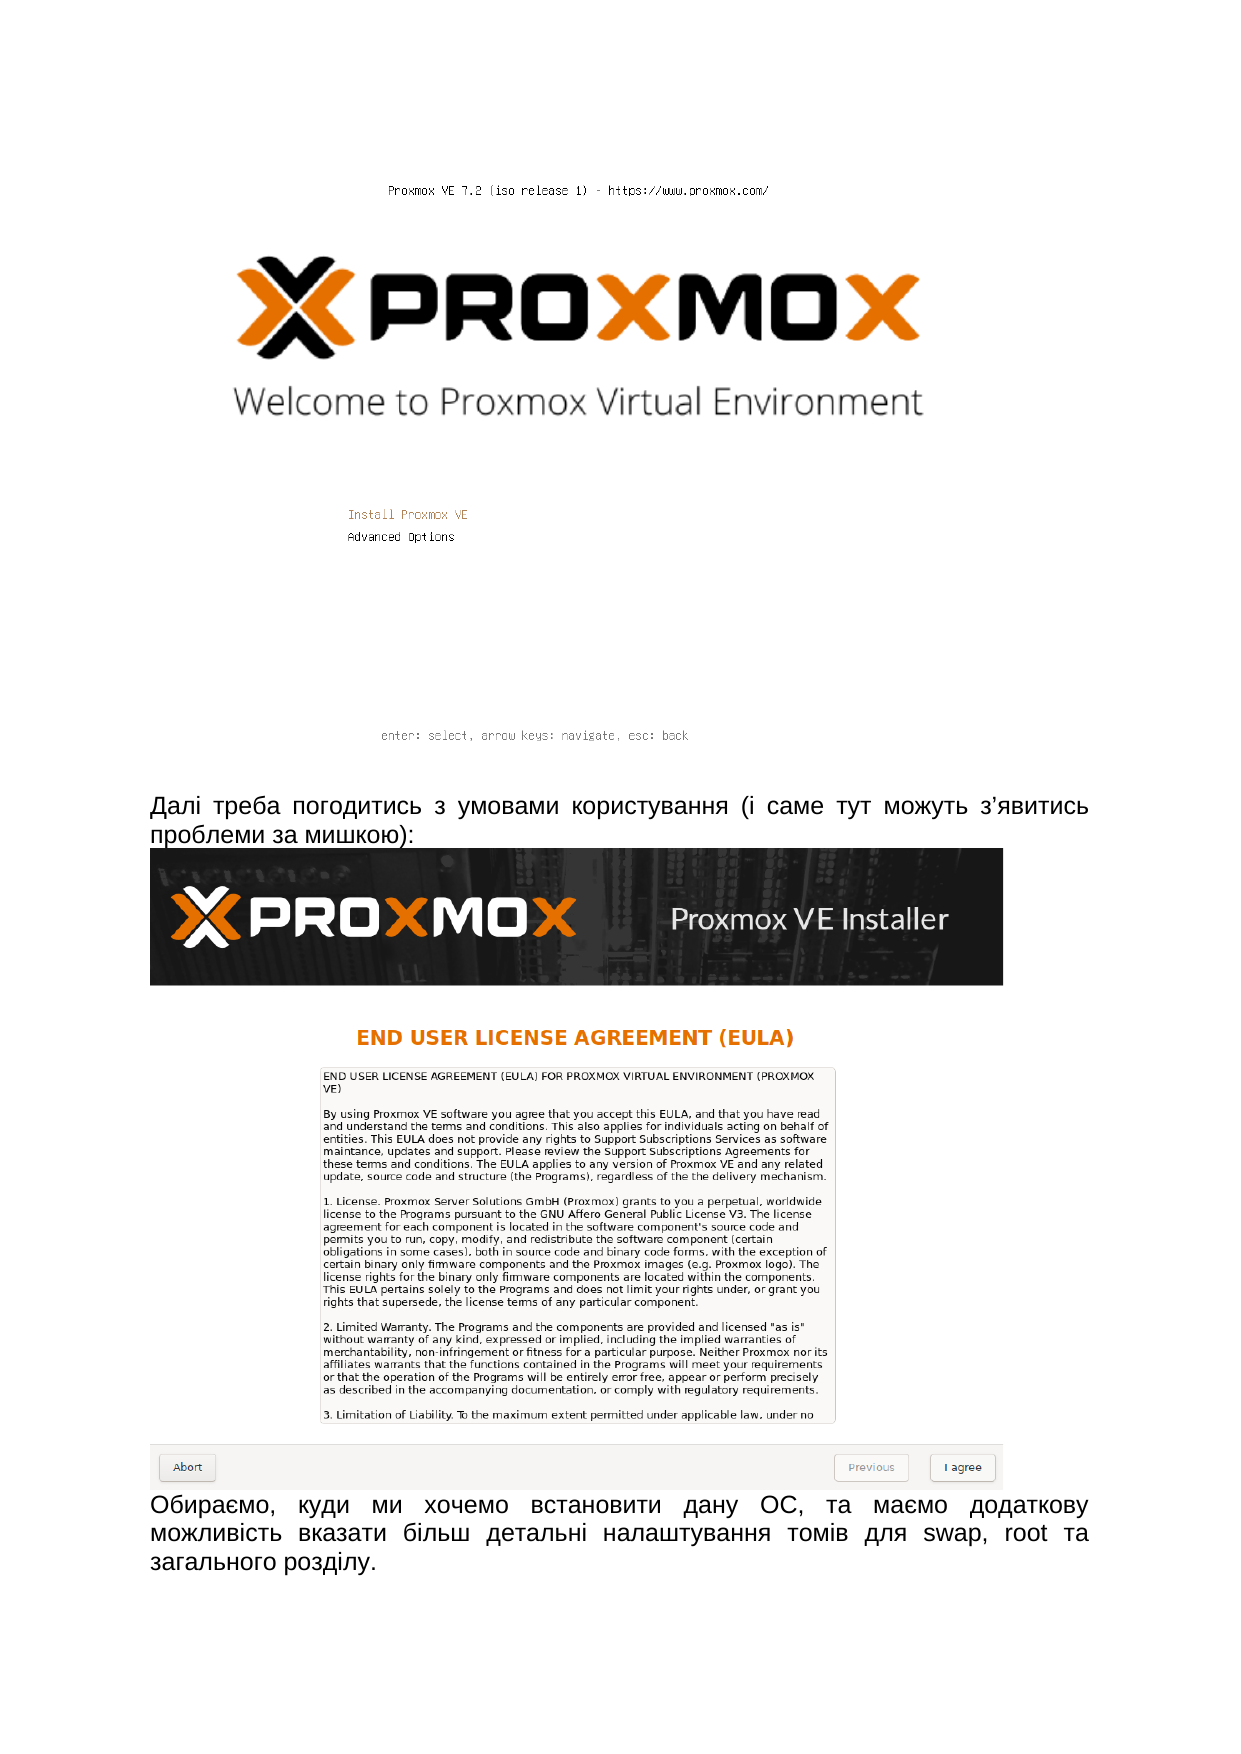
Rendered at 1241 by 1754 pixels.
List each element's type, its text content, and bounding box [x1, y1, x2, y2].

text Далі треба погодитись з умовами користування (і саме тут можуть з’явитись проблеми за мишкою): [150, 791, 1090, 849]
text Обираємо, куди ми хочемо встановити дану ОС, та маємо додаткову можливість вказати більш детальні налаштування томів для swap, root та загального розділу. [150, 1489, 1090, 1576]
picture [150, 150, 1006, 792]
picture [150, 848, 1004, 1490]
